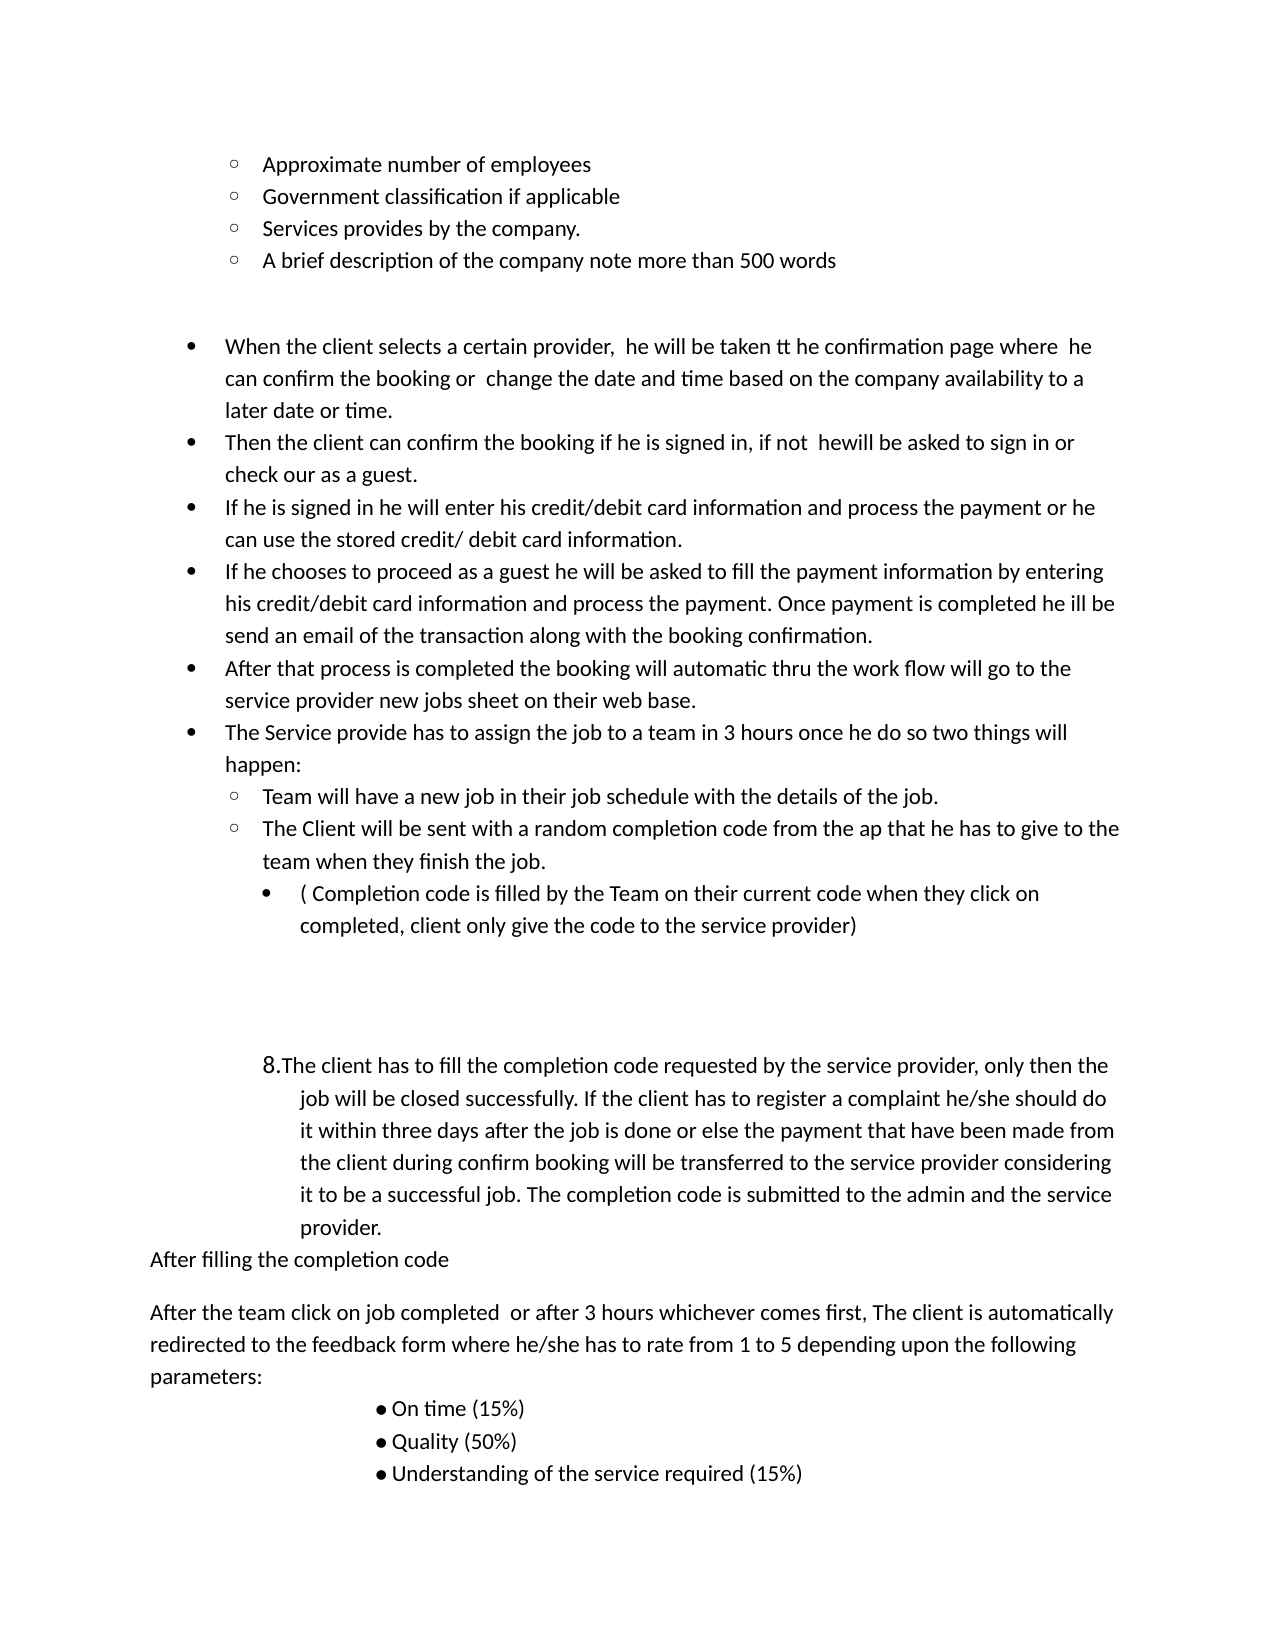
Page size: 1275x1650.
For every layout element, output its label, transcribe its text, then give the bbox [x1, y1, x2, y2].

list Government classification if applicable [225, 182, 1125, 210]
list A brief description of the company note more than 500 words [225, 247, 1125, 274]
list Understanding of the service required (15%) [112, 1459, 1125, 1487]
list Team will have a new job in their job schedule with the details of the job. [225, 782, 1125, 810]
list The Client will be sent with a random completion code from the ap that he has to give to the team when they finish the job. [225, 814, 1125, 875]
list Services provides by the company. [225, 214, 1125, 242]
list Approximate number of employees [225, 150, 1125, 178]
list If he is signed in he will enter his credit/debit card information and process the payment or he can use the stored credit/ debit card information. [187, 493, 1125, 553]
list Then the client can confirm the booking if he is signed in, if not hewill be asked to sign in or check our as a guest. [187, 428, 1125, 488]
list After that process is completed the booking will automatic thru the work flow will go to the service provider new jobs sheet on their web base. [187, 654, 1125, 714]
list If he chooses to proceed as a guest he will be asked to fill the payment information by entering his credit/debit card information and process the payment. Once payment is completed he ill be send an email of the transaction along with the booking confirmation. [187, 557, 1125, 649]
list When the client selects a certain provider, he will be taken tt he confirmation page where he can confirm the booking or change the date and time based on the company availability to a later date or time. [187, 332, 1125, 424]
list The client has to fill the completion code requested by the service provider, only then the job will be closed successfully. If the client has to register a complaint he/she should do it within three days after the job is done or else the payment that have been made from the client during confirm booking will be transferred to the service provider considering it to be a successful job. The completion code is submitted to the admin and the service provider. [112, 1049, 1125, 1241]
text After the team click on job completed or after 3 hours whichever comes first, The client is automatically redirected to the feedback form where he/she has to rate from 1 to 5 depending upon the following parameters: [150, 1298, 1125, 1390]
list ( Completion code is filled by the Team on their current code when they click on completed, client only give the code to the service provider) [262, 879, 1125, 939]
list Quality (50%) [112, 1427, 1125, 1455]
list On time (15%) [112, 1394, 1125, 1423]
list The Service provide has to assign the job to a team in 3 hours once he do so two things will happen: [187, 718, 1125, 778]
text After filling the completion code [150, 1245, 1125, 1273]
